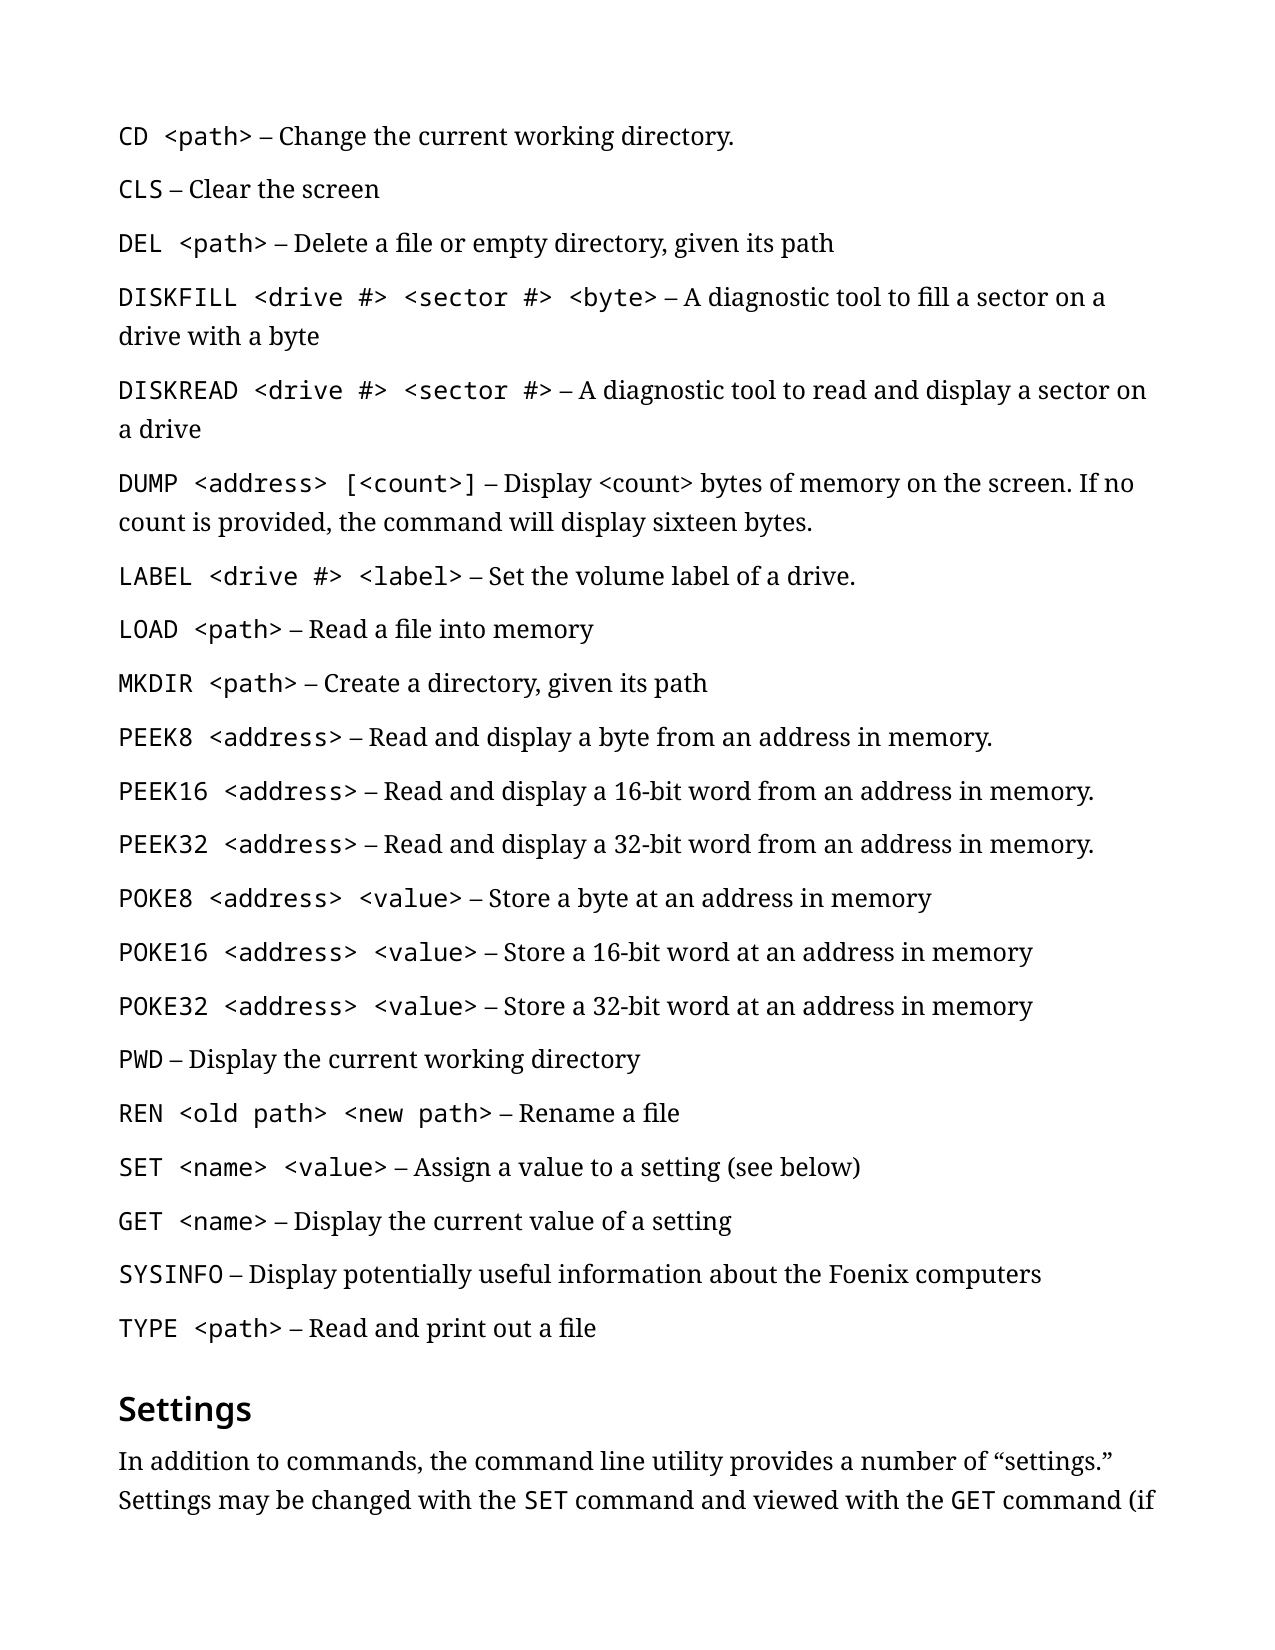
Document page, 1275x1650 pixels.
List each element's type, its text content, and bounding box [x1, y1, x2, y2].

text PEEK16 <address> – Read and display a 16-bit word from an address in memory. [118, 773, 1157, 807]
text LOAD <path> – Read a file into memory [118, 612, 1157, 646]
text In addition to commands, the command line utility provides a number of “settings.” Settings may be changed with the SET command and viewed with the GET command (if [118, 1443, 1157, 1517]
text SET <name> <value> – Assign a value to a setting (see below) [118, 1149, 1157, 1183]
text MKDIR <path> – Create a directory, given its path [118, 666, 1157, 700]
text DISKFILL <drive #> <sector #> <byte> – A diagnostic tool to fill a sector on a drive with a byte [118, 279, 1157, 353]
text TYPE <path> – Read and print out a file [118, 1311, 1157, 1345]
text PEEK8 <address> – Read and display a byte from an address in memory. [118, 719, 1157, 753]
text DEL <path> – Delete a file or empty directory, given its path [118, 226, 1157, 260]
text REN <old path> <new path> – Rename a file [118, 1096, 1157, 1130]
text POKE32 <address> <value> – Store a 32-bit word at an address in memory [118, 988, 1157, 1022]
text LABEL <drive #> <label> – Set the volume label of a drive. [118, 558, 1157, 592]
text DUMP <address> [<count>] – Display <count> bytes of memory on the screen. If no count is provided, the command will display sixteen bytes. [118, 465, 1157, 538]
text SYSINFO – Display potentially useful information about the Foenix computers [118, 1257, 1157, 1291]
text DISKREAD <drive #> <sector #> – A diagnostic tool to read and display a sector on a drive [118, 372, 1157, 446]
subtitle Settings [118, 1385, 1157, 1431]
text PEEK32 <address> – Read and display a 32-bit word from an address in memory. [118, 827, 1157, 861]
text POKE8 <address> <value> – Store a byte at an address in memory [118, 881, 1157, 915]
text CD <path> – Change the current working directory. [118, 118, 1157, 152]
text GET <name> – Display the current value of a setting [118, 1203, 1157, 1237]
text POKE16 <address> <value> – Store a 16-bit word at an address in memory [118, 934, 1157, 968]
text PWD – Display the current working directory [118, 1042, 1157, 1076]
text CLS – Clear the screen [118, 172, 1157, 206]
